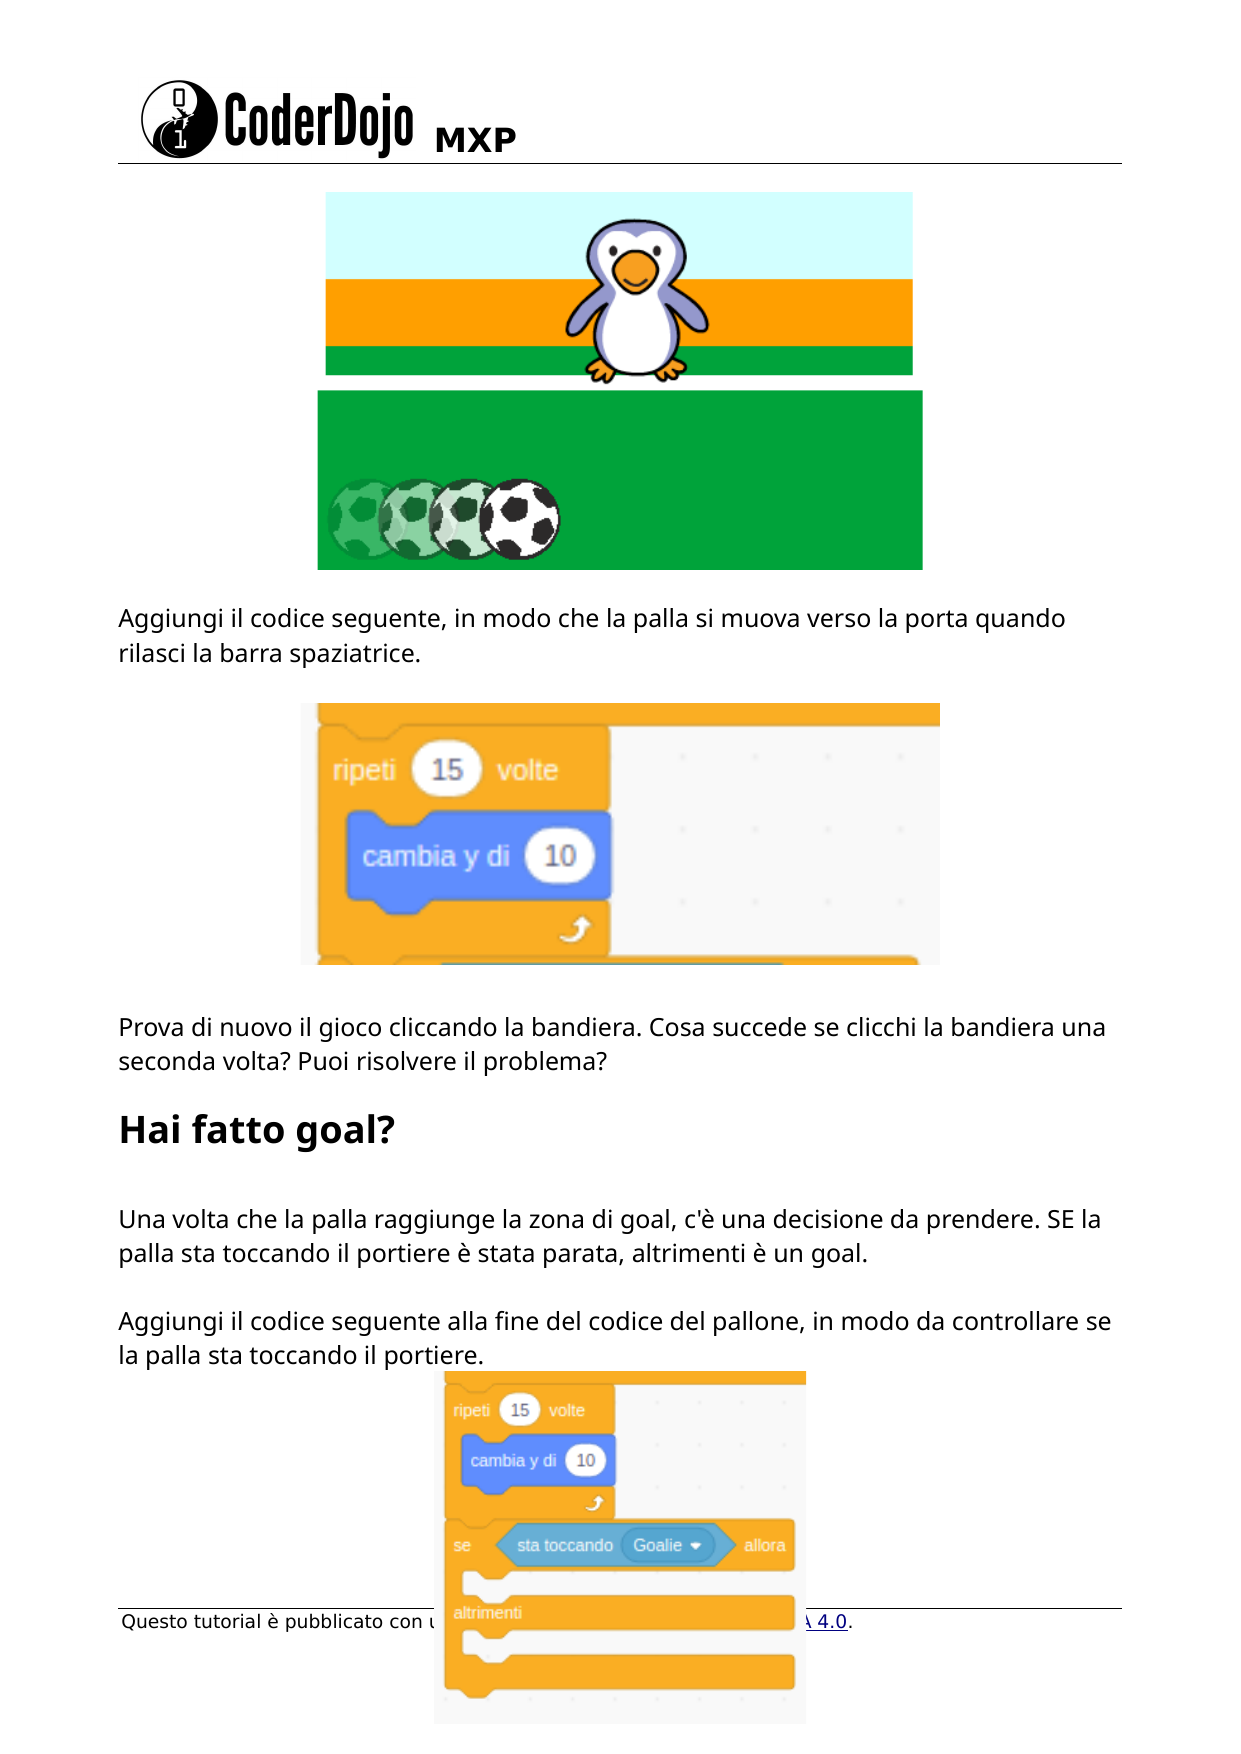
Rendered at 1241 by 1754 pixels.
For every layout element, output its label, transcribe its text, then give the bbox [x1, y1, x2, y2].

picture [300, 703, 940, 965]
text Aggiungi il codice seguente, in modo che la palla si muova verso la porta quando rilasci la barra spaziatrice. [118, 601, 1122, 669]
text Una volta che la palla raggiunge la zona di goal, c'è una decisione da prendere. SE la palla sta toccando il portiere è stata parata, altrimenti è un goal. [118, 1201, 1122, 1269]
picture [434, 1371, 807, 1724]
text Aggiungi il codice seguente alla fine del codice del pallone, in modo da controllare se la palla sta toccando il portiere. [118, 1303, 1122, 1372]
subtitle Hai fatto goal? [118, 1103, 1122, 1155]
text Prova di nuovo il gioco cliccando la bandiera. Cosa succede se clicchi la bandiera una seconda volta? Puoi risolvere il problema? [118, 1010, 1122, 1078]
picture [317, 192, 923, 570]
picture [138, 77, 416, 161]
